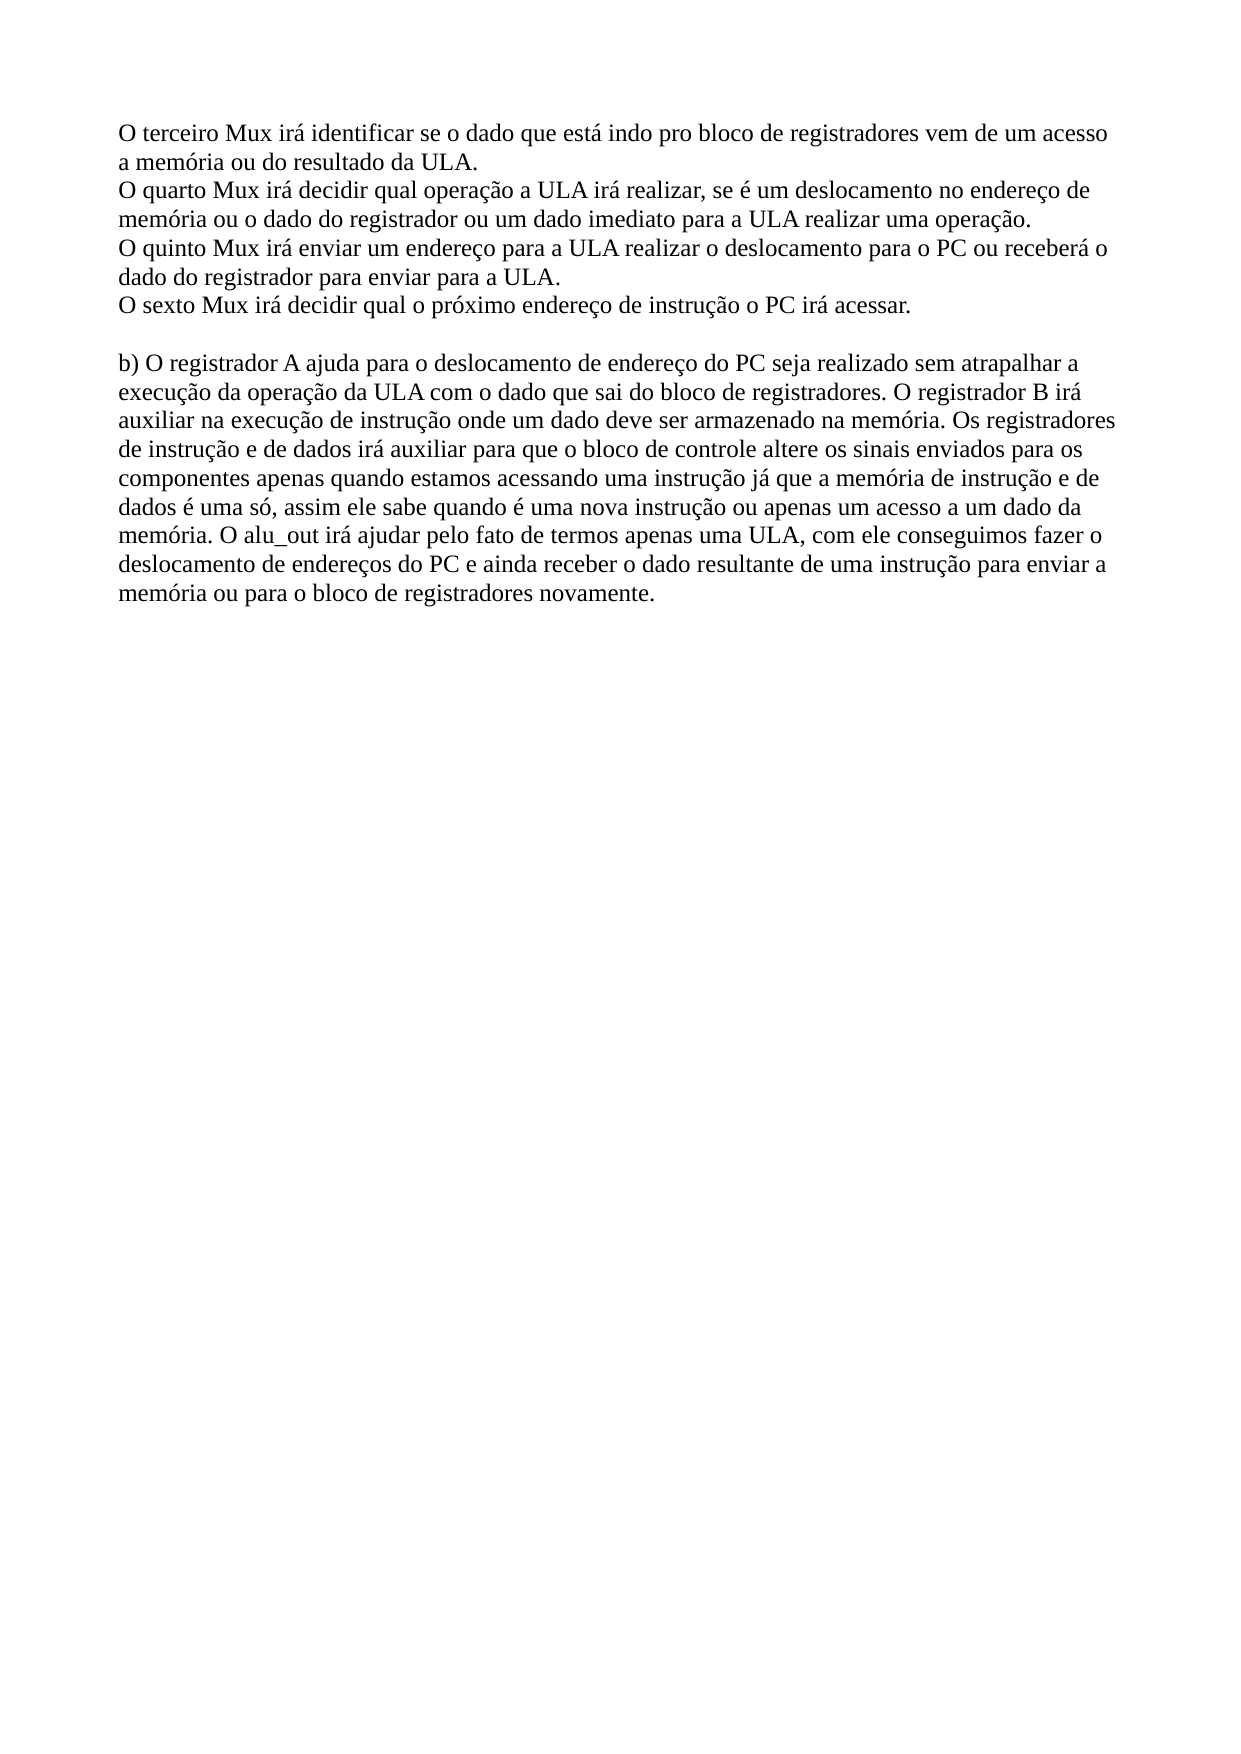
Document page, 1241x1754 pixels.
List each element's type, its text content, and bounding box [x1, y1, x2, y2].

text O terceiro Mux irá identificar se o dado que está indo pro bloco de registradores vem de um acesso a memória ou do resultado da ULA. [118, 118, 1122, 176]
text O quarto Mux irá decidir qual operação a ULA irá realizar, se é um deslocamento no endereço de memória ou o dado do registrador ou um dado imediato para a ULA realizar uma operação. [118, 176, 1122, 233]
text b) O registrador A ajuda para o deslocamento de endereço do PC seja realizado sem atrapalhar a execução da operação da ULA com o dado que sai do bloco de registradores. O registrador B irá auxiliar na execução de instrução onde um dado deve ser armazenado na memória. Os registradores de instrução e de dados irá auxiliar para que o bloco de controle altere os sinais enviados para os componentes apenas quando estamos acessando uma instrução já que a memória de instrução e de dados é uma só, assim ele sabe quando é uma nova instrução ou apenas um acesso a um dado da memória. O alu_out irá ajudar pelo fato de termos apenas uma ULA, com ele conseguimos fazer o deslocamento de endereços do PC e ainda receber o dado resultante de uma instrução para enviar a memória ou para o bloco de registradores novamente. [118, 348, 1122, 607]
text O quinto Mux irá enviar um endereço para a ULA realizar o deslocamento para o PC ou receberá o dado do registrador para enviar para a ULA. [118, 233, 1122, 291]
text O sexto Mux irá decidir qual o próximo endereço de instrução o PC irá acessar. [118, 291, 1122, 319]
